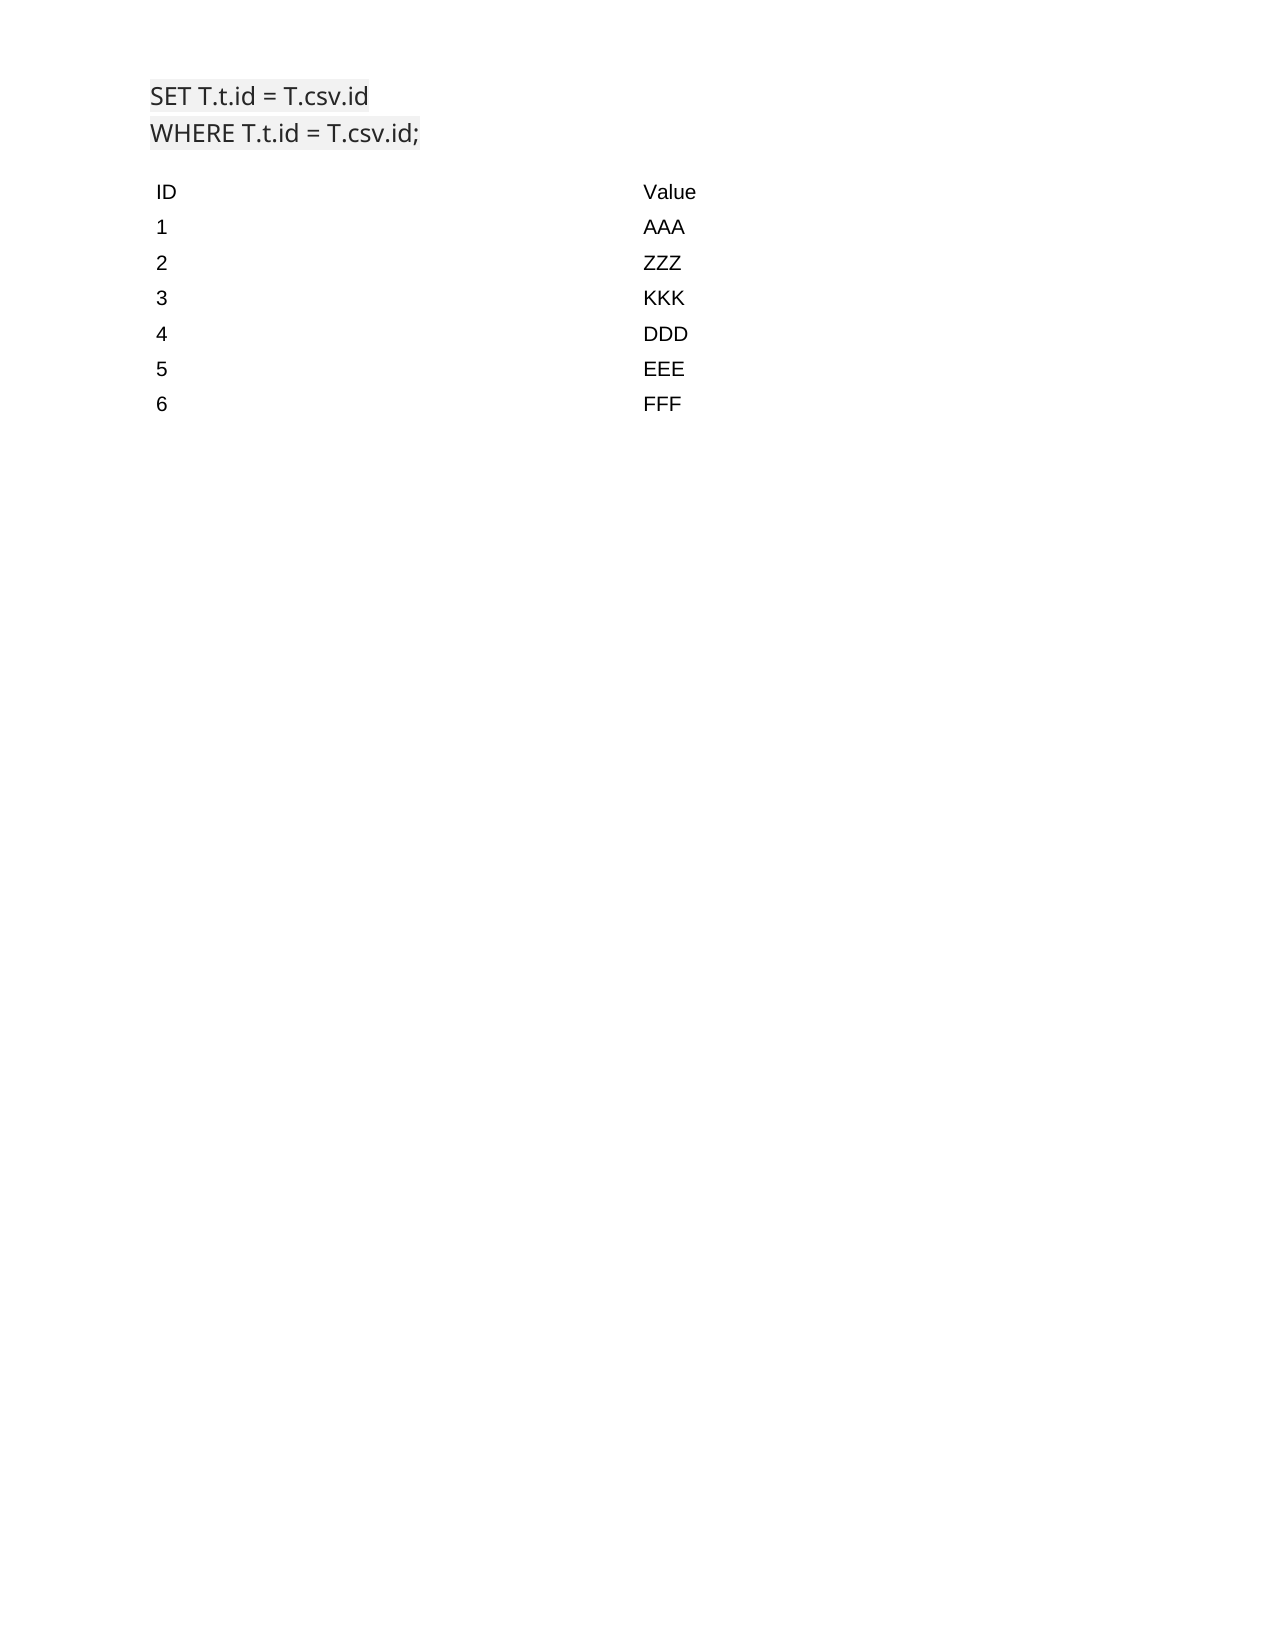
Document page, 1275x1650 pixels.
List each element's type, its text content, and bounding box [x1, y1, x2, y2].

table_cell ZZZ [638, 245, 1125, 280]
table_cell 4 [150, 316, 637, 351]
table_header Value [638, 174, 1125, 209]
table_cell AAA [638, 209, 1125, 245]
table_cell FFF [638, 386, 1125, 422]
text WHERE T.t.id = T.csv.id; [150, 112, 1125, 150]
table_header ID [150, 174, 637, 209]
text SET T.t.id = T.csv.id [150, 75, 1125, 112]
table_cell 3 [150, 280, 637, 316]
table_cell 5 [150, 351, 637, 386]
table_cell EEE [638, 351, 1125, 386]
table_cell 6 [150, 386, 637, 422]
table_cell 2 [150, 245, 637, 280]
table_cell KKK [638, 280, 1125, 316]
table_cell 1 [150, 209, 637, 245]
table_cell DDD [638, 316, 1125, 351]
